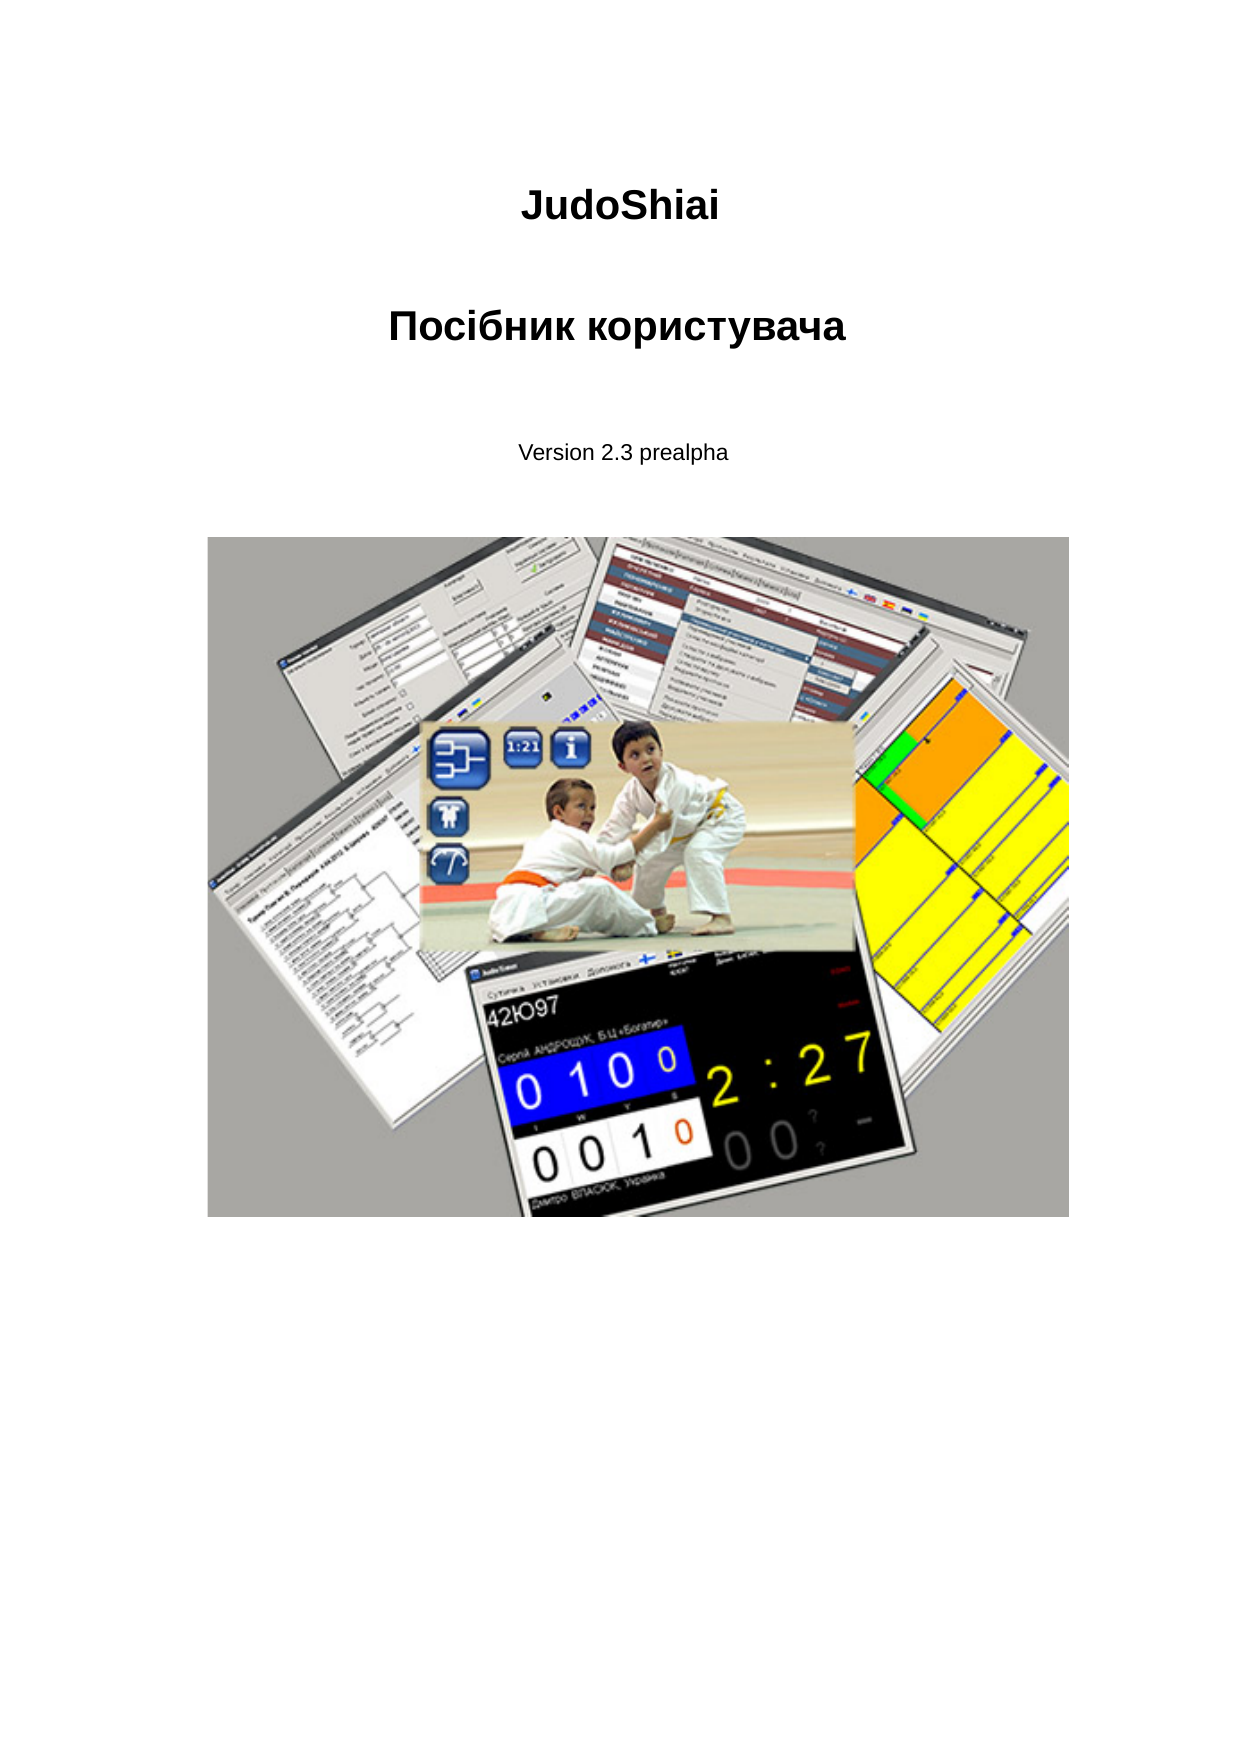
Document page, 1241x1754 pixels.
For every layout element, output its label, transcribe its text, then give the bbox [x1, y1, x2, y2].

text Посібник користувача [118, 301, 1122, 349]
picture [207, 537, 1069, 1217]
text JudoShiai [118, 180, 1122, 228]
text Version 2.3 prealpha [118, 439, 1122, 465]
